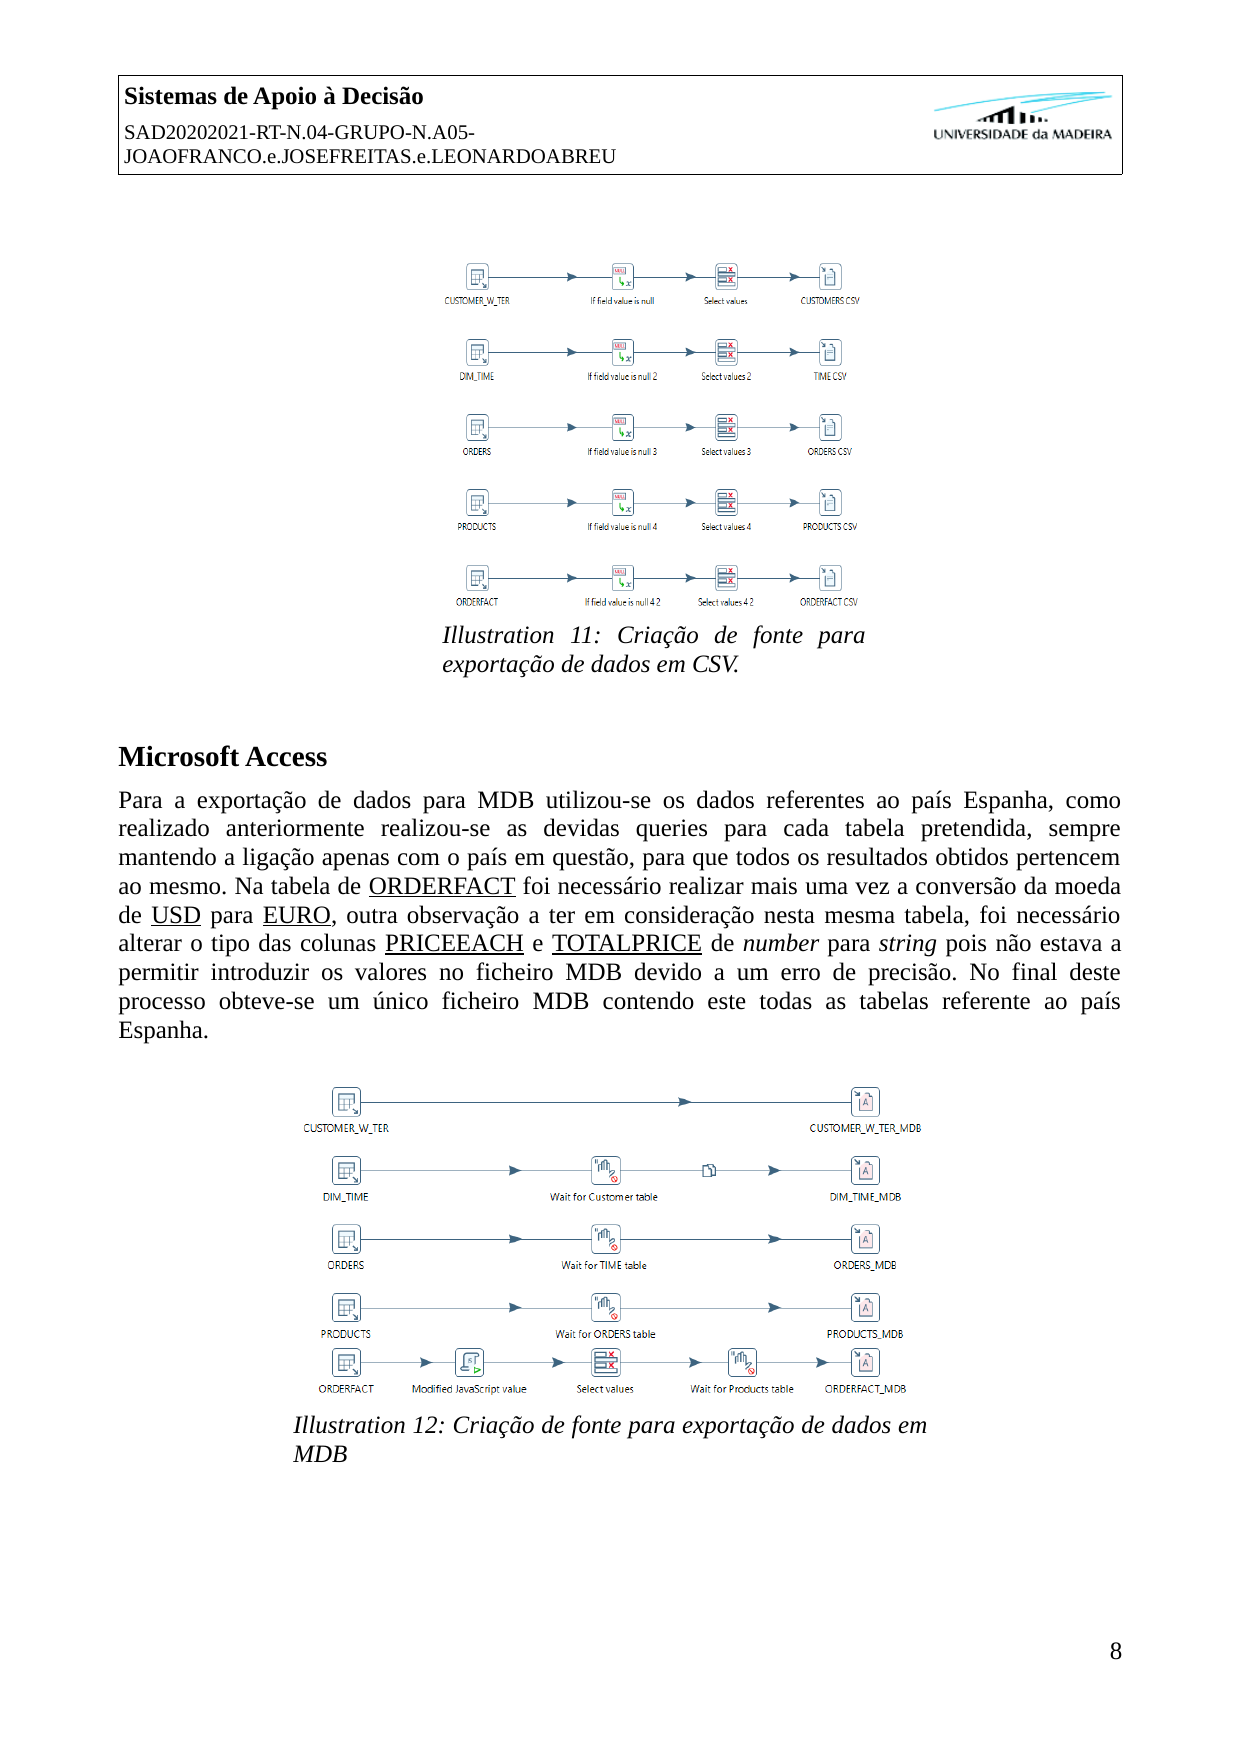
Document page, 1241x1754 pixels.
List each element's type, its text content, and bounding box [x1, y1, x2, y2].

text Illustration 11: Criação de fonte para exportação de dados em CSV. [442, 616, 868, 678]
picture [442, 253, 869, 616]
subtitle Microsoft Access [118, 739, 1122, 772]
text Illustration 12: Criação de fonte para exportação de dados em MDB [293, 1411, 930, 1468]
picture [919, 80, 1120, 146]
picture [293, 1081, 930, 1411]
text Para a exportação de dados para MDB utilizou-se os dados referentes ao país Espanha, como realizado anteriormente realizou-se as devidas queries para cada tabela pretendida, sempre mantendo a ligação apenas com o país em questão, para que todos os resultados obtidos pertencem ao mesmo. Na tabela de ORDERFACT foi necessário realizar mais uma vez a conversão da moeda de USD para EURO, outra observação a ter em consideração nesta mesma tabela, foi necessário alterar o tipo das colunas PRICEEACH e TOTALPRICE de number para string pois não estava a permitir introduzir os valores no ficheiro MDB devido a um erro de precisão. No final deste processo obteve-se um único ficheiro MDB contendo este todas as tabelas referente ao país Espanha. [118, 785, 1122, 1043]
